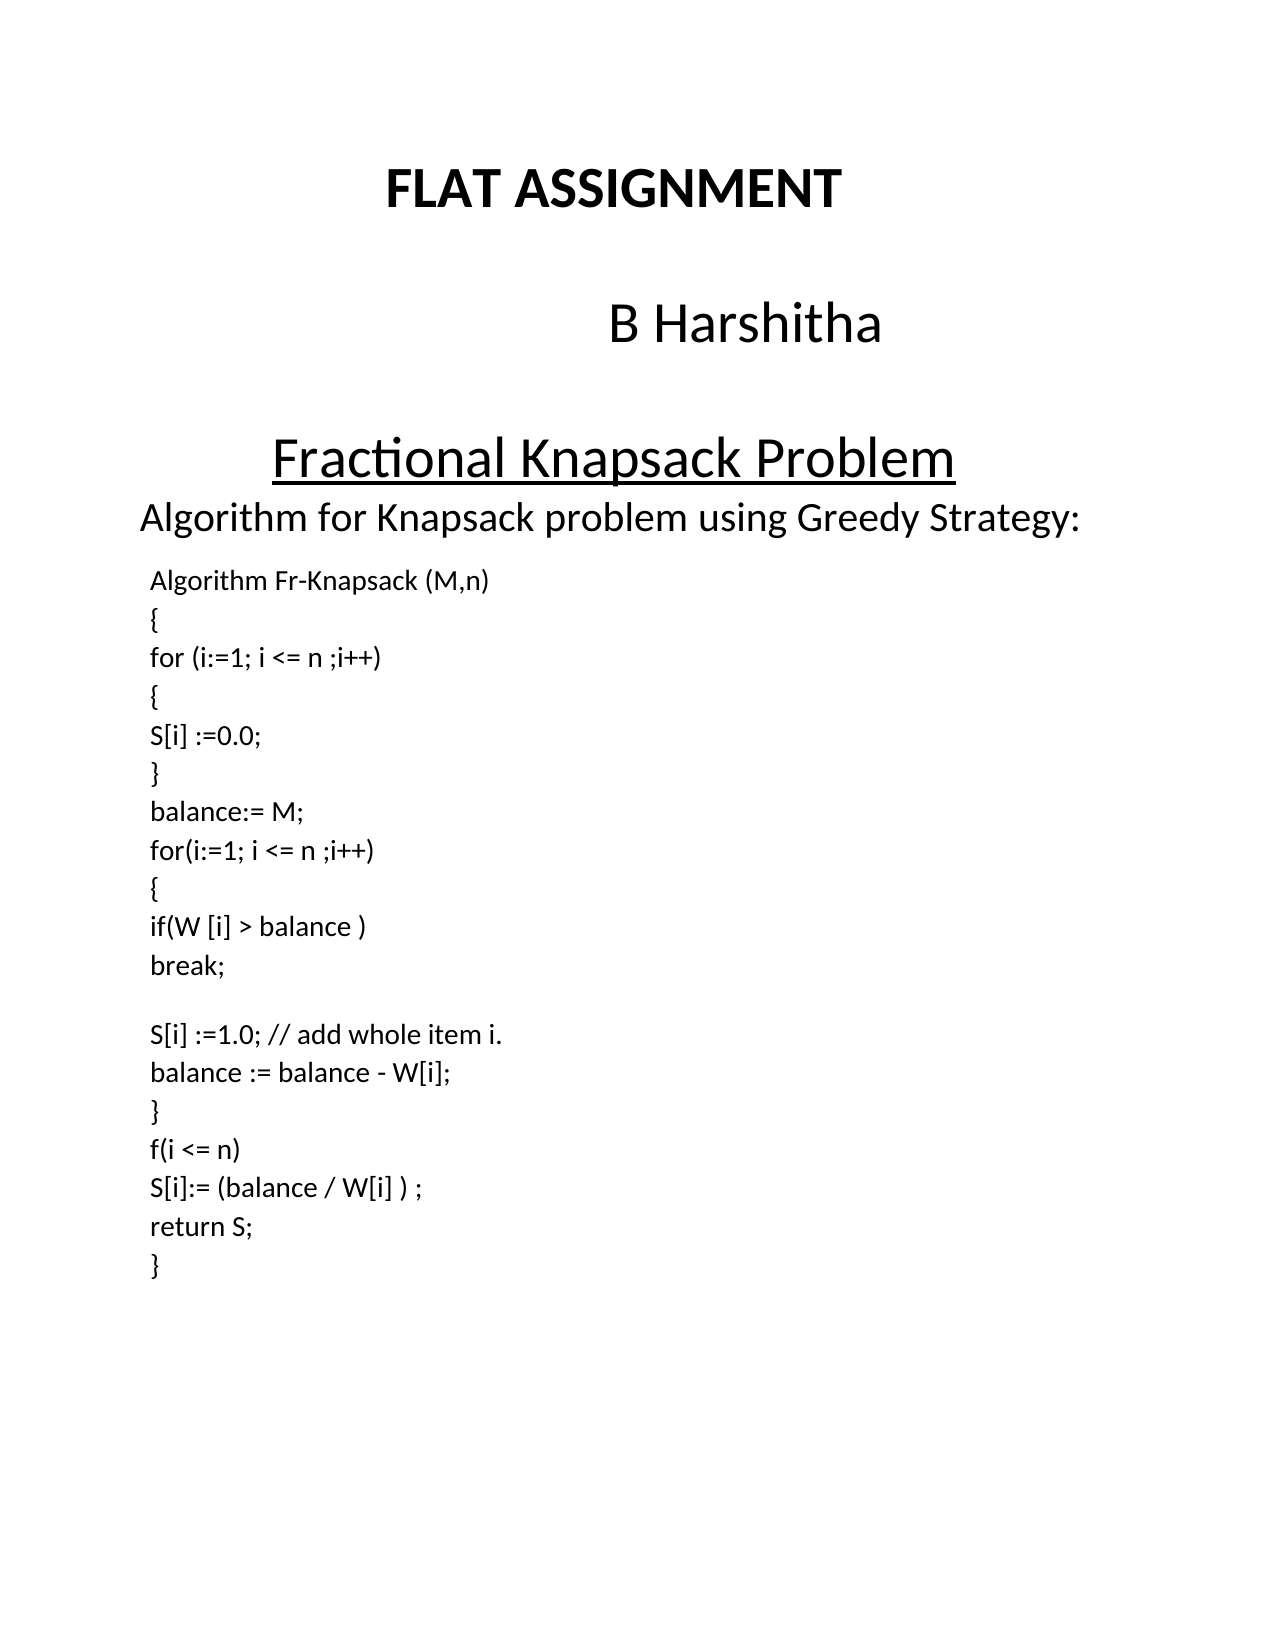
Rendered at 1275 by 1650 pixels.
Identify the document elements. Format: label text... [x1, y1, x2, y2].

text for (i:=1; i <= n ;i++) [150, 639, 1127, 675]
text S[i] :=0.0; [150, 717, 1127, 752]
text Algorithm Fr-Knapsack (M,n) [150, 562, 1127, 598]
text S[i] :=1.0; // add whole item i. balance := balance - W[i]; [150, 1016, 505, 1090]
text } [150, 1247, 1127, 1282]
text { [150, 871, 1127, 906]
text Fractional Knapsack Problem [254, 423, 974, 491]
text Algorithm for Knapsack problem using Greedy Strategy: [139, 491, 1127, 541]
text balance:= M; for(i:=1; i <= n ;i++) [150, 793, 376, 867]
text f(i <= n) [150, 1131, 1127, 1167]
text { [150, 601, 1127, 637]
text } [150, 1093, 1127, 1128]
text B Harshitha [254, 289, 974, 356]
text if(W [i] > balance ) break; [150, 908, 369, 983]
text { [150, 678, 1127, 714]
text } [150, 755, 1127, 790]
text S[i]:= (balance / W[i] ) ; return S; [150, 1169, 425, 1244]
text FLAT ASSIGNMENT [254, 154, 974, 221]
